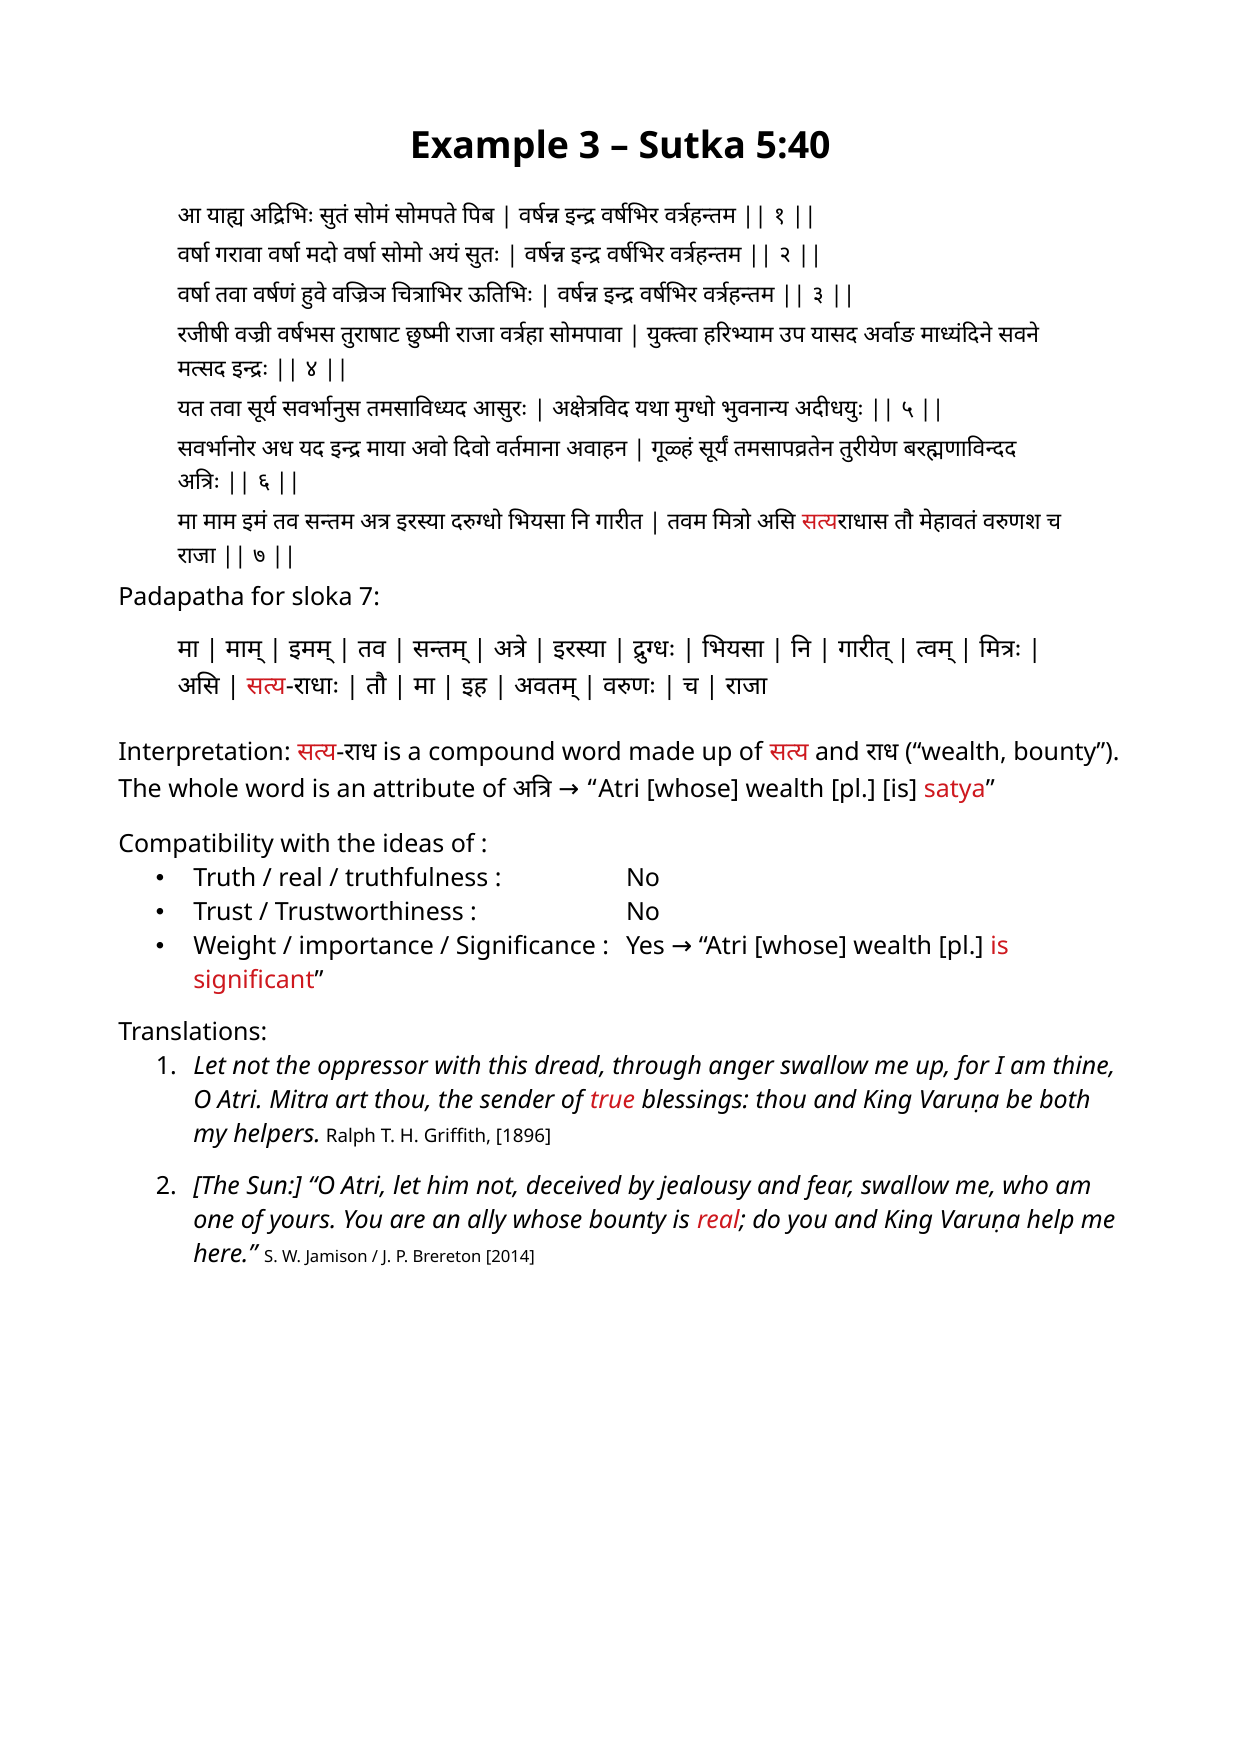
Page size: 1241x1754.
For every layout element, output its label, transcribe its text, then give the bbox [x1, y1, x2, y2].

list [The Sun:] “O Atri, let him not, deceived by jealousy and fear, swallow me, who am one of yours. You are an ally whose bounty is real; do you and King Varuṇa help me here.” S. W. Jamison / J. P. Brereton [2014] [156, 1168, 1122, 1270]
text मा माम इमं तव सन्तम अत्र इरस्या दरुग्धो भियसा नि गारीत | तवम मित्रो असि सत्यराधास तौ मेहावतं वरुणश च राजा || ७ || [177, 505, 1063, 573]
list Truth / real / truthfulness : No [156, 860, 1122, 894]
text यत तवा सूर्य सवर्भानुस तमसाविध्यद आसुरः | अक्षेत्रविद यथा मुग्धो भुवनान्य अदीधयुः || ५ || [177, 392, 1063, 426]
text वर्षा गरावा वर्षा मदो वर्षा सोमो अयं सुतः | वर्षन्न इन्द्र वर्षभिर वर्त्रहन्तम || २ || [177, 238, 1063, 272]
text वर्षा तवा वर्षणं हुवे वज्रिञ चित्राभिर ऊतिभिः | वर्षन्न इन्द्र वर्षभिर वर्त्रहन्तम || ३ || [177, 278, 1063, 312]
text आ याह्य अद्रिभिः सुतं सोमं सोमपते पिब | वर्षन्न इन्द्र वर्षभिर वर्त्रहन्तम || १ || [177, 199, 1063, 232]
list Let not the oppressor with this dread, through anger swallow me up, for I am thine, O Atri. Mitra art thou, the sender of true blessings: thou and King Varuṇa be both my helpers. Ralph T. H. Griffith, [1896] [156, 1048, 1122, 1150]
list Weight / importance / Significance : Yes → “Atri [whose] wealth [pl.] is significant” [156, 928, 1122, 996]
title Example 3 – Sutka 5:40 [118, 118, 1122, 169]
text Padapatha for sloka 7: [118, 579, 1122, 613]
text सवर्भानोर अध यद इन्द्र माया अवो दिवो वर्तमाना अवाहन | गूळ्हं सूर्यं तमसापव्रतेन तुरीयेण बरह्मणाविन्दद अत्रिः || ६ || [177, 431, 1063, 499]
text Interpretation: सत्य-राध is a compound word made up of सत्य and राध (“wealth, bounty”). The whole word is an attribute of अत्रि → “Atri [whose] wealth [pl.] [is] satya” [118, 734, 1122, 808]
text मा | माम् | इमम् | तव | सन्तम् | अत्रे | इरस्या | द्रुग्धः | भियसा | नि | गारीत् | त्वम् | मित्रः | असि | सत्य-राधाः | तौ | मा | इह | अवतम् | वरुणः | च | राजा [177, 631, 1063, 704]
text Translations: [118, 1014, 1122, 1048]
list Trust / Trustworthiness : No [156, 894, 1122, 928]
text Compatibility with the ideas of : [118, 826, 1122, 860]
text रजीषी वज्री वर्षभस तुराषाट छुष्मी राजा वर्त्रहा सोमपावा | युक्त्वा हरिभ्याम उप यासद अर्वाङ माध्यंदिने सवने मत्सद इन्द्रः || ४ || [177, 318, 1063, 386]
